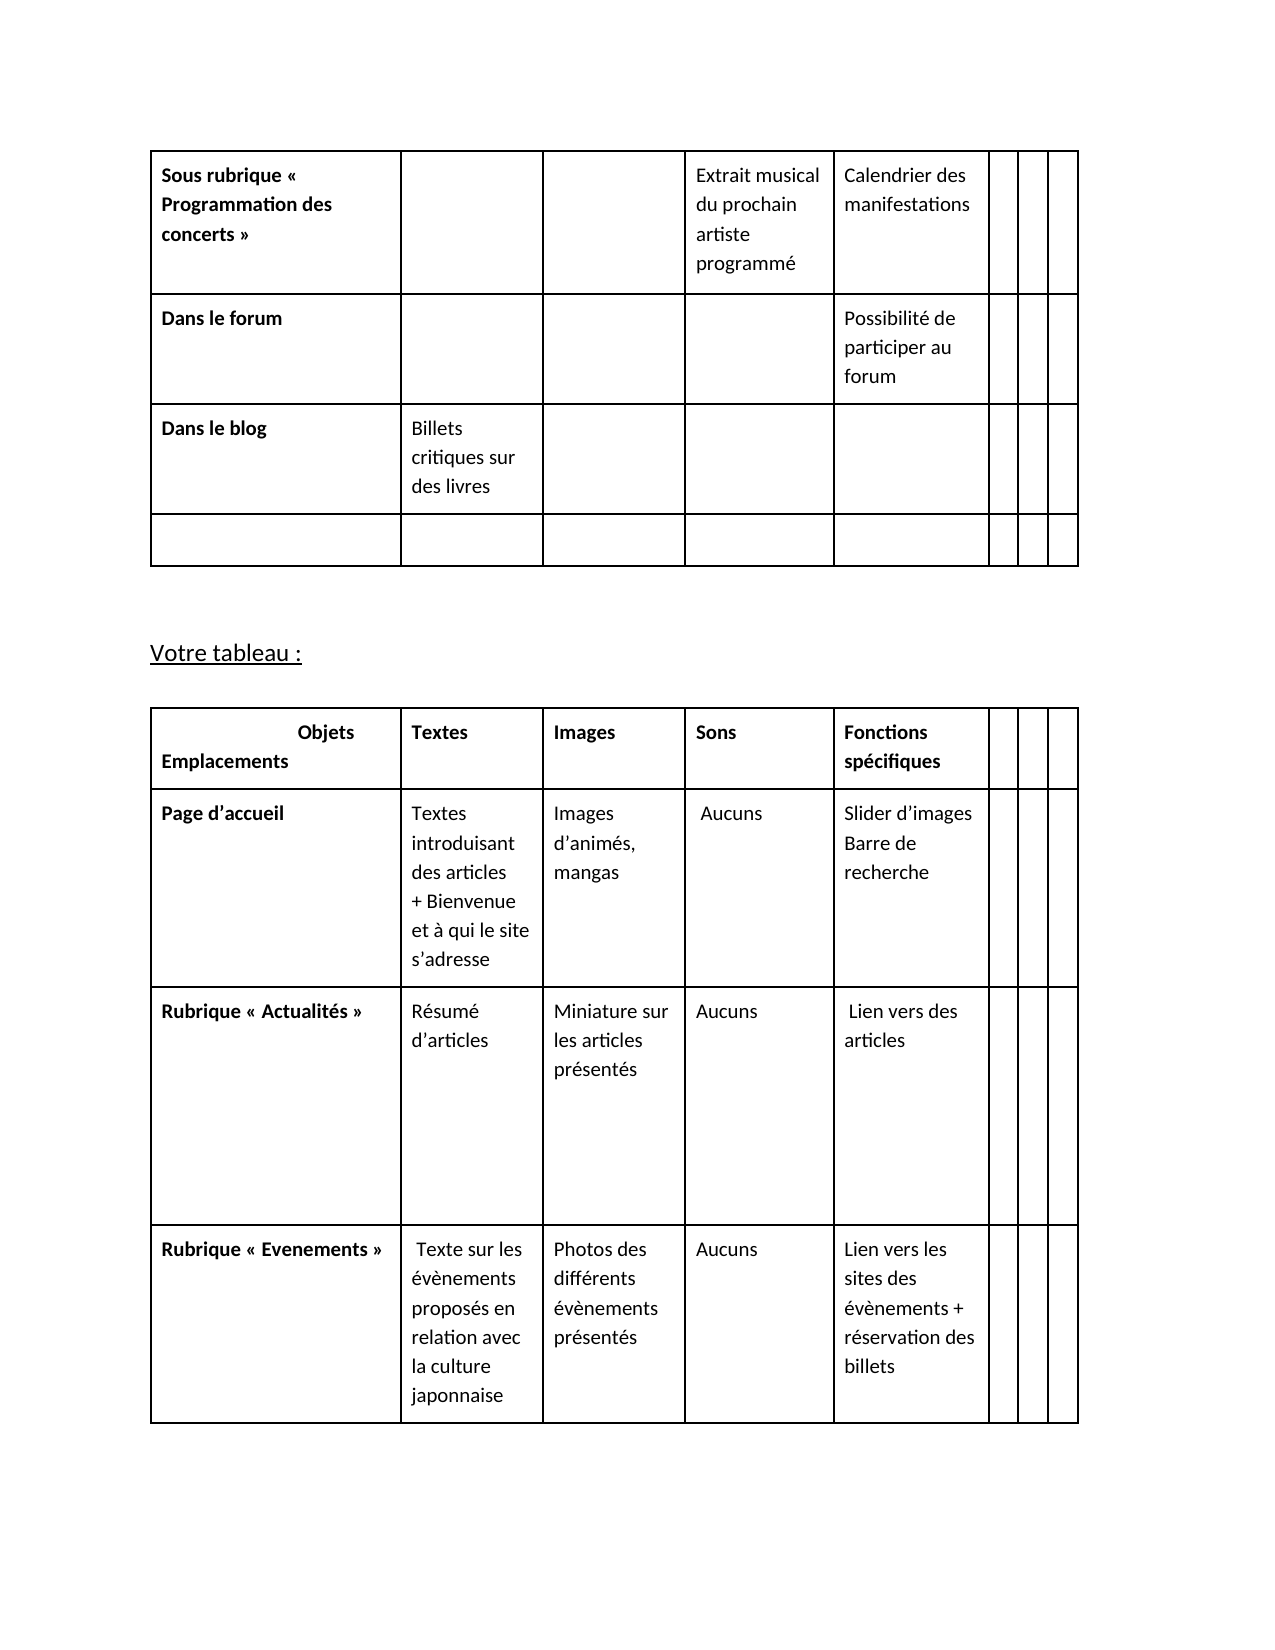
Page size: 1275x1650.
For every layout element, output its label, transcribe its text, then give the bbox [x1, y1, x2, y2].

table_cell [402, 295, 542, 403]
table_cell Dans le blog [152, 405, 400, 513]
table_cell [990, 790, 1017, 986]
table_cell [835, 515, 988, 565]
table_cell [990, 405, 1017, 513]
table_cell Lien vers des articles [835, 988, 988, 1224]
table_cell [1019, 152, 1047, 293]
table_cell [990, 988, 1017, 1224]
table_cell Possibilité de participer au forum [835, 295, 988, 403]
table_cell [990, 515, 1017, 565]
table_cell [1049, 152, 1077, 293]
table_cell [1019, 405, 1047, 513]
table_cell [1019, 515, 1047, 565]
table_cell Rubrique « Evenements » [152, 1226, 400, 1422]
table_cell [152, 515, 400, 565]
table_cell Miniature sur les articles présentés [544, 988, 684, 1224]
table_cell [1049, 295, 1077, 403]
table_cell [1049, 515, 1077, 565]
table_cell [402, 152, 542, 293]
table_cell [990, 152, 1017, 293]
table_cell [1049, 1226, 1077, 1422]
table_cell [544, 295, 684, 403]
table_cell [1019, 1226, 1047, 1422]
table_cell [402, 515, 542, 565]
table_header [990, 709, 1017, 788]
text Votre tableau : [150, 637, 1125, 668]
table_cell Extrait musical du prochain artiste programmé [686, 152, 833, 293]
table_cell Lien vers les sites des évènements + réservation des billets [835, 1226, 988, 1422]
table_cell Aucuns [686, 790, 833, 986]
table_cell Texte sur les évènements proposés en relation avec la culture japonnaise [402, 1226, 542, 1422]
table_cell Résumé d’articles [402, 988, 542, 1224]
table_header Images [544, 709, 684, 788]
table_cell Rubrique « Actualités » [152, 988, 400, 1224]
table_cell Textes introduisant des articles + Bienvenue et à qui le site s’adresse [402, 790, 542, 986]
table_cell Calendrier des manifestations [835, 152, 988, 293]
table_cell [1049, 988, 1077, 1224]
table_cell Dans le forum [152, 295, 400, 403]
table_cell Photos des différents évènements présentés [544, 1226, 684, 1422]
table_cell [1019, 988, 1047, 1224]
table_cell [686, 295, 833, 403]
table_cell Sous rubrique « Programmation des concerts » [152, 152, 400, 293]
table_cell Images d’animés, mangas [544, 790, 684, 986]
table_header [1049, 709, 1077, 788]
table_cell [1019, 295, 1047, 403]
table_cell [990, 1226, 1017, 1422]
table_cell [1049, 405, 1077, 513]
table_header Sons [686, 709, 833, 788]
table_cell [544, 152, 684, 293]
table_cell [1049, 790, 1077, 986]
table_cell [686, 515, 833, 565]
table_cell Billets critiques sur des livres [402, 405, 542, 513]
table_cell Aucuns [686, 988, 833, 1224]
table_header Fonctions spécifiques [835, 709, 988, 788]
table_cell [544, 405, 684, 513]
table_cell [990, 295, 1017, 403]
table_header Textes [402, 709, 542, 788]
table_cell Slider d’images Barre de recherche [835, 790, 988, 986]
table_cell [835, 405, 988, 513]
table_header [1019, 709, 1047, 788]
table_cell [686, 405, 833, 513]
table_header Objets Emplacements [152, 709, 400, 788]
table_cell Page d’accueil [152, 790, 400, 986]
table_cell Aucuns [686, 1226, 833, 1422]
table_cell [544, 515, 684, 565]
table_cell [1019, 790, 1047, 986]
